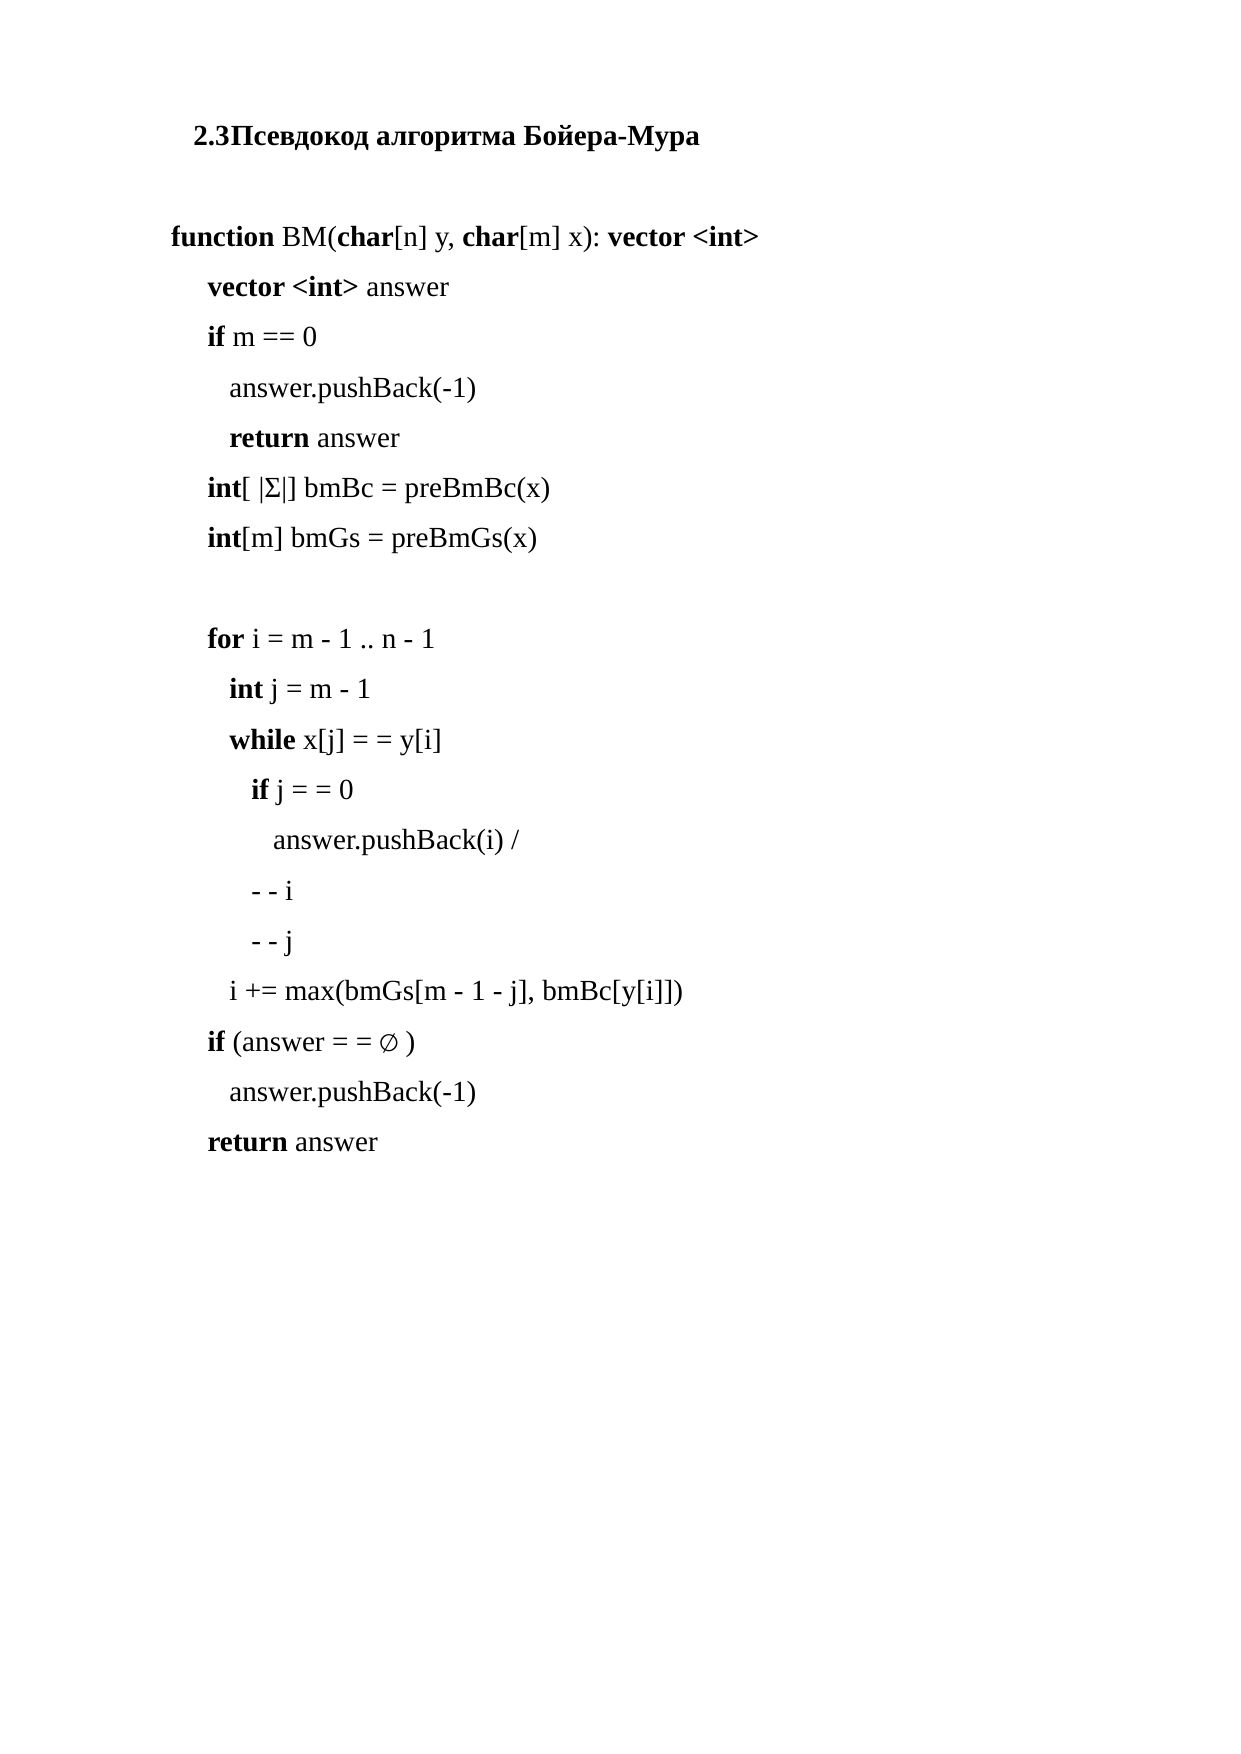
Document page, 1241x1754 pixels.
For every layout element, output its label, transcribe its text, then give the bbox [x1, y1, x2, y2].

text answer.pushBack(-1) [120, 1074, 1122, 1108]
text while x[j] = = y[i] [120, 722, 1122, 755]
text int[m] bmGs = preBmGs(x) [120, 521, 1122, 554]
text answer.pushBack(-1) [120, 370, 1122, 403]
text - - i [120, 873, 1122, 906]
text int[ |Σ|] bmBc = preBmBc(x) [120, 470, 1122, 504]
text return answer [120, 420, 1122, 453]
text return answer [120, 1124, 1122, 1158]
text if m == 0 [120, 319, 1122, 353]
text answer.pushBack(i) / [120, 822, 1122, 856]
text vector <int> answer [120, 269, 1122, 303]
text - - j [120, 923, 1122, 957]
text i += max(bmGs[m - 1 - j], bmBc[y[i]]) [120, 973, 1122, 1007]
text for i = m - 1 .. n - 1 [120, 621, 1122, 655]
text if j = = 0 [120, 772, 1122, 806]
text if (answer = = ∅ ) [120, 1024, 1122, 1057]
list Псевдокод алгоритма Бойера-Мура [193, 118, 1122, 152]
text int j = m - 1 [120, 672, 1122, 705]
text function BM(char[n] y, char[m] x): vector <int> [120, 219, 1122, 252]
